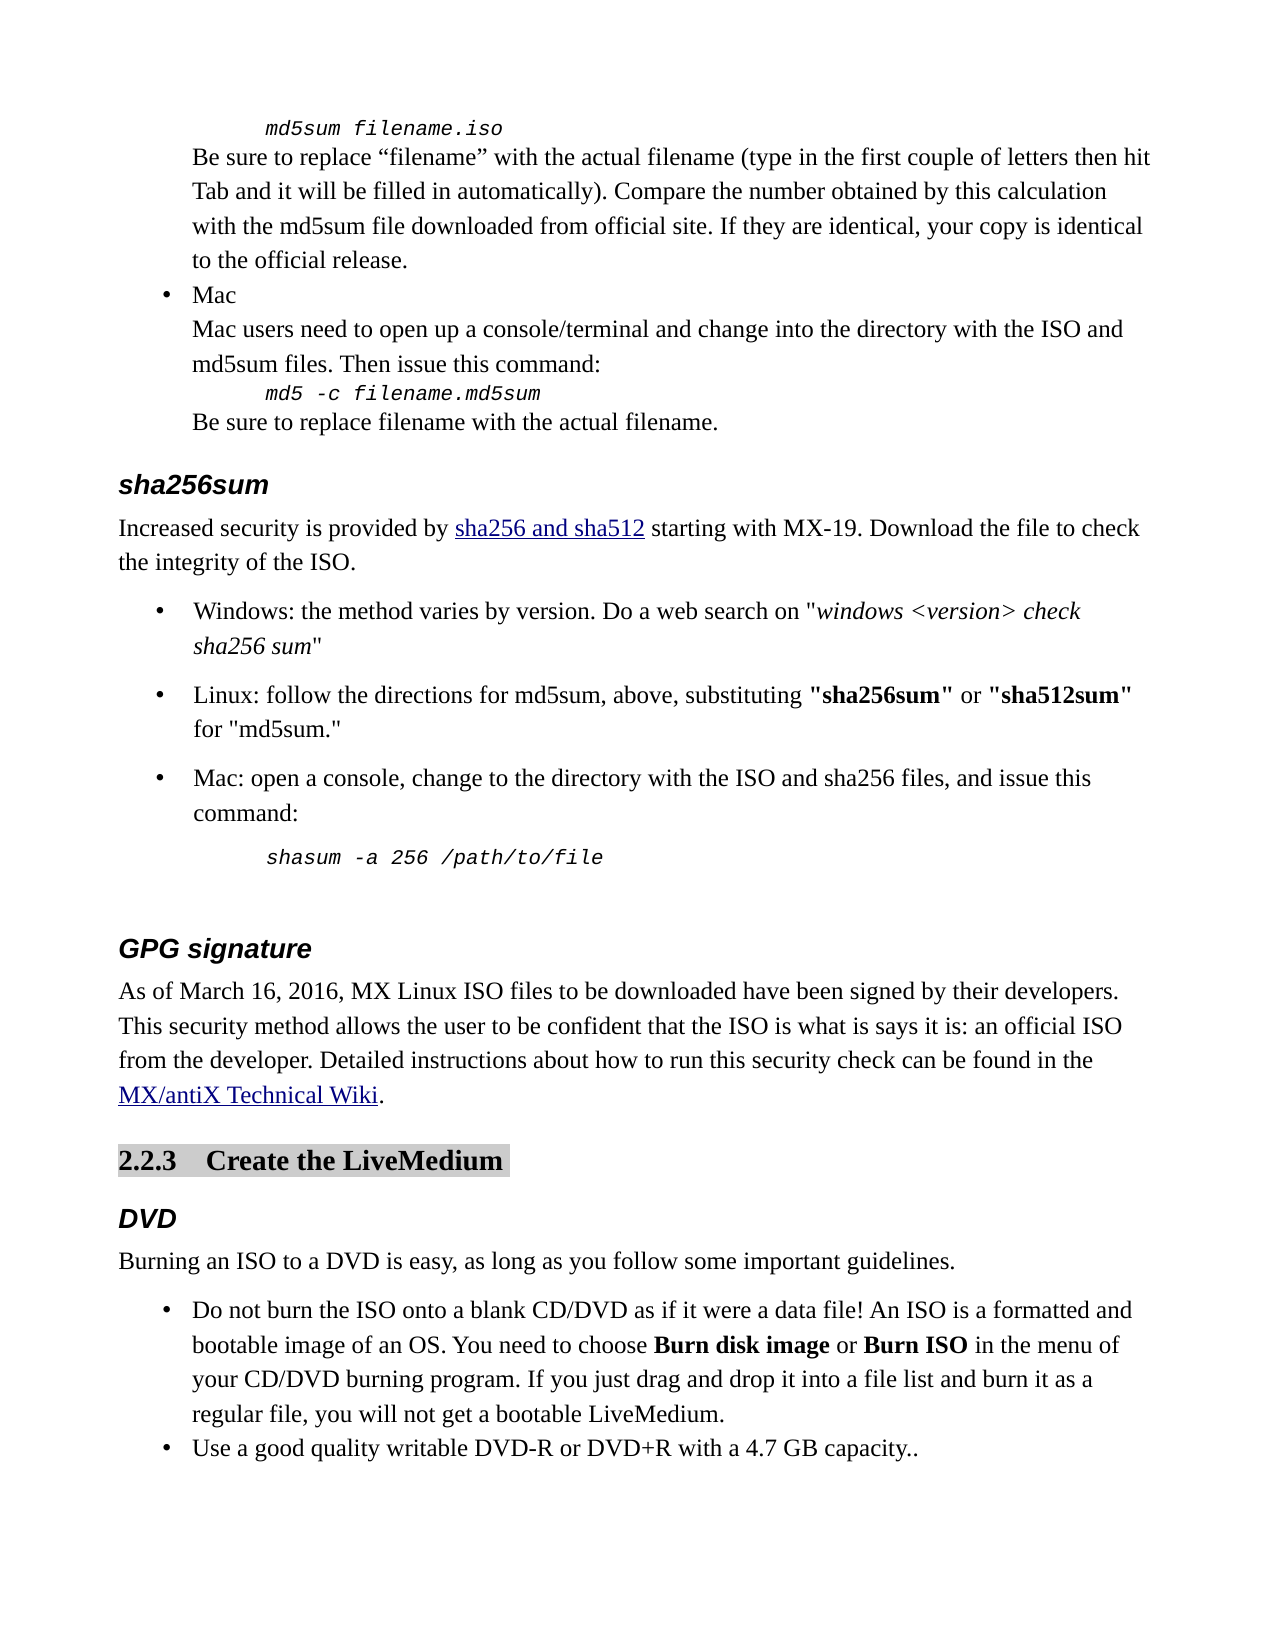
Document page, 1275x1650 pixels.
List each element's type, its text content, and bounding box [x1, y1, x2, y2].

list md5 -c filename.md5sum [236, 383, 1157, 407]
text Increased security is provided by sha256 and sha512 starting with MX-19. Download the file to check the integrity of the ISO. [118, 513, 1157, 576]
subtitle GPG signature [118, 932, 1157, 964]
list Windows: the method varies by version. Do a web search on "windows <version> check sha256 sum" [156, 596, 1157, 659]
list Linux: follow the directions for md5sum, above, substituting "sha256sum" or "sha512sum" for "md5sum." [156, 680, 1157, 743]
list Mac users need to open up a console/terminal and change into the directory with the ISO and md5sum files. Then issue this command: [162, 314, 1157, 377]
subtitle sha256sum [118, 468, 1157, 500]
list Be sure to replace filename with the actual filename. [162, 407, 1157, 436]
text Burning an ISO to a DVD is easy, as long as you follow some important guidelines. [118, 1246, 1157, 1275]
subtitle 2.2.3 Create the LiveMedium [118, 1143, 1157, 1177]
list Mac: open a console, change to the directory with the ISO and sha256 files, and issue this command: [156, 763, 1157, 827]
text As of March 16, 2016, MX Linux ISO files to be downloaded have been signed by their developers. This security method allows the user to be confident that the ISO is what is says it is: an official ISO from the developer. Detailed instructions about how to run this security check can be found in the MX/antiX Technical Wiki. [118, 976, 1157, 1109]
text shasum -a 256 /path/to/file [118, 847, 1157, 871]
list md5sum filename.iso [236, 118, 1157, 142]
list Be sure to replace “filename” with the actual filename (type in the first couple of letters then hit Tab and it will be filled in automatically). Compare the number obtained by this calculation with the md5sum file downloaded from official site. If they are identical, your copy is identical to the official release. [162, 142, 1157, 274]
list Mac [162, 280, 1157, 308]
list Use a good quality writable DVD-R or DVD+R with a 4.7 GB capacity.. [162, 1433, 1157, 1462]
subtitle DVD [118, 1202, 1157, 1234]
list Do not burn the ISO onto a blank CD/DVD as if it were a data file! An ISO is a formatted and bootable image of an OS. You need to choose Burn disk image or Burn ISO in the menu of your CD/DVD burning program. If you just drag and drop it into a file list and burn it as a regular file, you will not get a bootable LiveMedium. [162, 1296, 1157, 1428]
